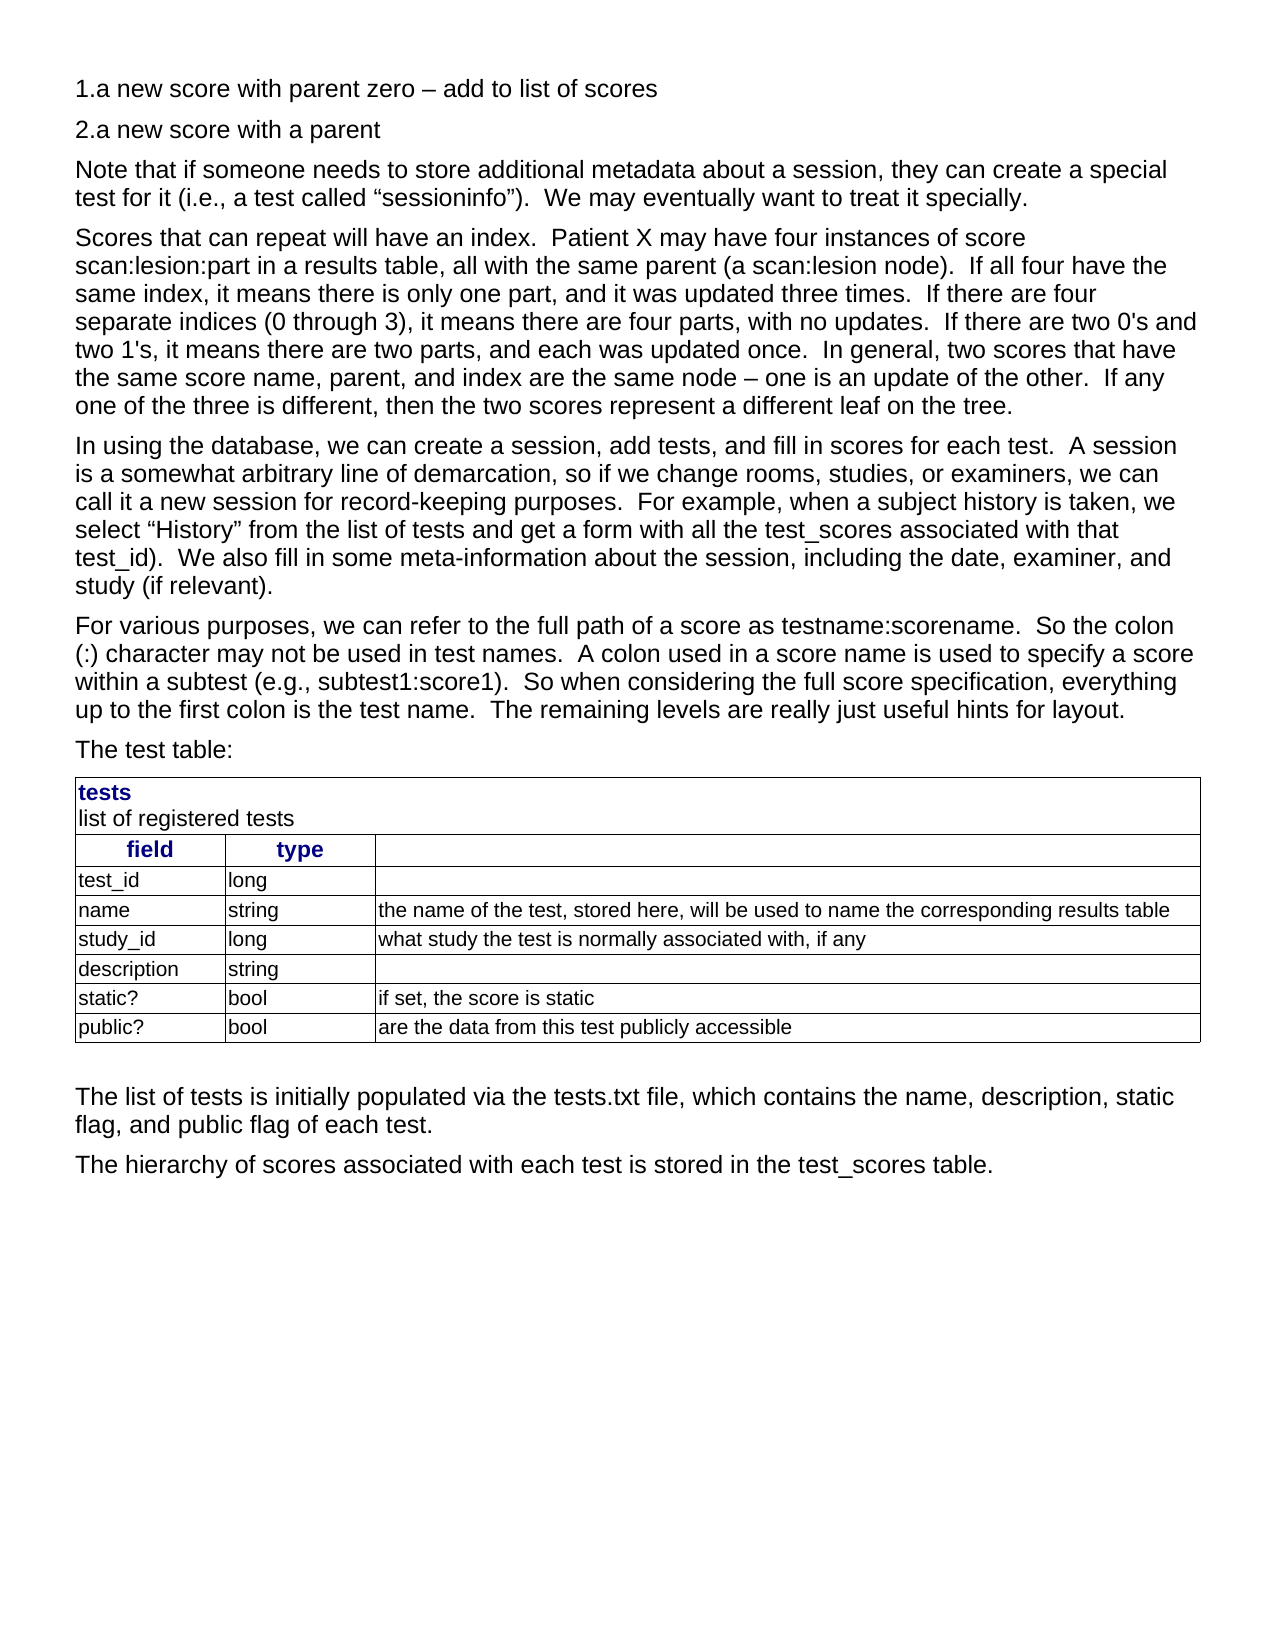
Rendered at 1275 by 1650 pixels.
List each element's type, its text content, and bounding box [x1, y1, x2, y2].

table_cell the name of the test, stored here, will be used to name the corresponding results table [376, 896, 1200, 924]
table_cell description [76, 955, 225, 983]
text The test table: [75, 736, 1200, 764]
table_cell study_id [76, 926, 225, 954]
table_header tests list of registered tests [76, 778, 1200, 834]
table_cell bool [226, 984, 375, 1013]
table_cell long [226, 867, 375, 895]
table_cell name [76, 896, 225, 924]
text Note that if someone needs to store additional metadata about a session, they can create a special test for it (i.e., a test called “sessioninfo”). We may eventually want to treat it specially. [75, 156, 1200, 212]
table_cell string [226, 955, 375, 983]
table_cell string [226, 896, 375, 924]
table_cell public? [76, 1014, 225, 1042]
list a new score with parent zero – add to list of scores [75, 75, 1200, 103]
table_cell field [76, 835, 225, 866]
text The list of tests is initially populated via the tests.txt file, which contains the name, description, static flag, and public flag of each test. [75, 1083, 1200, 1138]
table_cell if set, the score is static [376, 984, 1200, 1013]
text Scores that can repeat will have an index. Patient X may have four instances of score scan:lesion:part in a results table, all with the same parent (a scan:lesion node). If all four have the same index, it means there is only one part, and it was updated three times. If there are four separate indices (0 through 3), it means there are four parts, with no updates. If there are two 0's and two 1's, it means there are two parts, and each was updated once. In general, two scores that have the same score name, parent, and index are the same node – one is an update of the other. If any one of the three is different, then the two scores represent a different leaf on the tree. [75, 224, 1200, 419]
text In using the database, we can create a session, add tests, and fill in scores for each test. A session is a somewhat arbitrary line of demarcation, so if we change rooms, studies, or examiners, we can call it a new session for record-keeping purposes. For example, when a subject history is taken, we select “History” from the list of tests and get a form with all the test_scores associated with that test_id). We also fill in some meta-information about the session, including the date, examiner, and study (if relevant). [75, 432, 1200, 599]
table_cell are the data from this test publicly accessible [376, 1014, 1200, 1042]
text The hierarchy of scores associated with each test is stored in the test_scores table. [75, 1151, 1200, 1179]
text For various purposes, we can refer to the full path of a score as testname:scorename. So the colon (:) character may not be used in test names. A colon used in a score name is used to specify a score within a subtest (e.g., subtest1:score1). So when considering the full score specification, everything up to the first colon is the test name. The remaining levels are really just useful hints for layout. [75, 612, 1200, 724]
list a new score with a parent [75, 115, 1200, 143]
table_cell what study the test is normally associated with, if any [376, 926, 1200, 954]
table_cell [376, 835, 1200, 866]
table_cell long [226, 926, 375, 954]
table_cell [376, 955, 1200, 983]
table_cell test_id [76, 867, 225, 895]
table_cell bool [226, 1014, 375, 1042]
table_cell [376, 867, 1200, 895]
table_cell static? [76, 984, 225, 1013]
table_cell type [226, 835, 375, 866]
